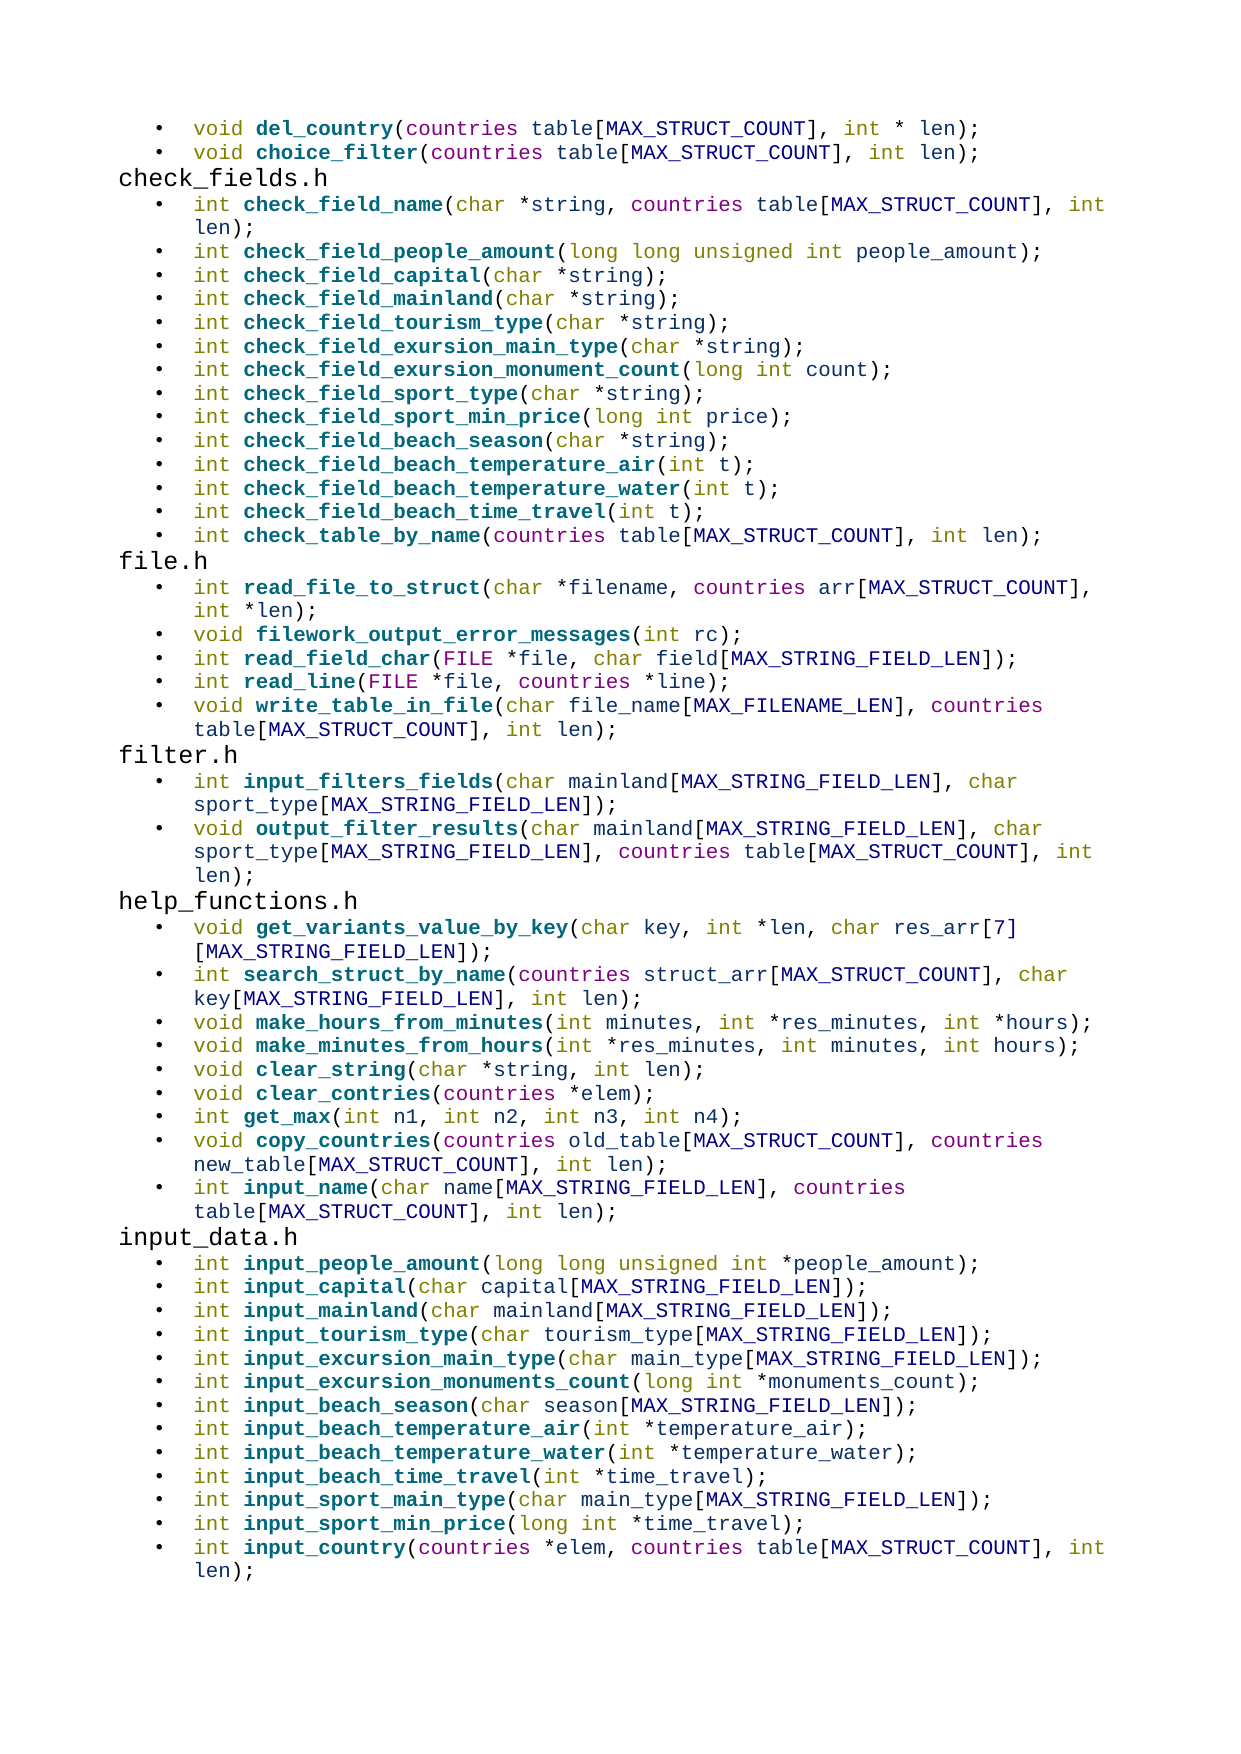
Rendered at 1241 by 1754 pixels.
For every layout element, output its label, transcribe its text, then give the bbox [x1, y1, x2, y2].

list int input_excursion_main_type(char main_type[MAX_STRING_FIELD_LEN]); [156, 1347, 1122, 1371]
list int check_field_beach_time_travel(int t); [156, 501, 1122, 525]
list void output_filter_results(char mainland[MAX_STRING_FIELD_LEN], char sport_type[MAX_STRING_FIELD_LEN], countries table[MAX_STRUCT_COUNT], int len); [156, 818, 1122, 889]
list int check_field_tourism_type(char *string); [156, 312, 1122, 336]
list void clear_contries(countries *elem); [156, 1083, 1122, 1106]
list void make_hours_from_minutes(int minutes, int *res_minutes, int *hours); [156, 1012, 1122, 1035]
list int get_max(int n1, int n2, int n3, int n4); [156, 1106, 1122, 1130]
list int read_line(FILE *file, countries *line); [156, 671, 1122, 695]
list int check_field_mainland(char *string); [156, 288, 1122, 312]
list int check_field_beach_temperature_water(int t); [156, 477, 1122, 501]
list int read_file_to_struct(char *filename, countries arr[MAX_STRUCT_COUNT], int *len); [156, 577, 1122, 624]
list int input_people_amount(long long unsigned int *people_amount); [156, 1253, 1122, 1277]
list int input_sport_min_price(long int *time_travel); [156, 1513, 1122, 1537]
list int check_field_sport_min_price(long int price); [156, 407, 1122, 430]
text filter.h [118, 742, 1122, 771]
list int input_name(char name[MAX_STRING_FIELD_LEN], countries table[MAX_STRUCT_COUNT], int len); [156, 1177, 1122, 1224]
list void clear_string(char *string, int len); [156, 1059, 1122, 1083]
list int input_beach_season(char season[MAX_STRING_FIELD_LEN]); [156, 1395, 1122, 1418]
text check_fields.h [118, 165, 1122, 194]
list void filework_output_error_messages(int rc); [156, 624, 1122, 648]
list void choice_filter(countries table[MAX_STRUCT_COUNT], int len); [156, 142, 1122, 165]
list int check_field_capital(char *string); [156, 265, 1122, 288]
list int check_field_exursion_main_type(char *string); [156, 336, 1122, 359]
text file.h [118, 548, 1122, 577]
list int check_field_name(char *string, countries table[MAX_STRUCT_COUNT], int len); [156, 194, 1122, 241]
list int read_field_char(FILE *file, char field[MAX_STRING_FIELD_LEN]); [156, 648, 1122, 671]
list int input_beach_temperature_air(int *temperature_air); [156, 1418, 1122, 1442]
list int input_capital(char capital[MAX_STRING_FIELD_LEN]); [156, 1277, 1122, 1300]
list void get_variants_value_by_key(char key, int *len, char res_arr[7][MAX_STRING_FIELD_LEN]); [156, 917, 1122, 964]
list int check_field_exursion_monument_count(long int count); [156, 359, 1122, 383]
list int input_beach_time_travel(int *time_travel); [156, 1466, 1122, 1489]
list int check_field_beach_season(char *string); [156, 430, 1122, 454]
list void del_country(countries table[MAX_STRUCT_COUNT], int * len); [156, 118, 1122, 142]
list void copy_countries(countries old_table[MAX_STRUCT_COUNT], countries new_table[MAX_STRUCT_COUNT], int len); [156, 1130, 1122, 1177]
list int input_country(countries *elem, countries table[MAX_STRUCT_COUNT], int len); [156, 1537, 1122, 1584]
list void write_table_in_file(char file_name[MAX_FILENAME_LEN], countries table[MAX_STRUCT_COUNT], int len); [156, 695, 1122, 742]
list int check_field_people_amount(long long unsigned int people_amount); [156, 241, 1122, 265]
list void make_minutes_from_hours(int *res_minutes, int minutes, int hours); [156, 1035, 1122, 1059]
list int check_table_by_name(countries table[MAX_STRUCT_COUNT], int len); [156, 525, 1122, 548]
list int input_filters_fields(char mainland[MAX_STRING_FIELD_LEN], char sport_type[MAX_STRING_FIELD_LEN]); [156, 771, 1122, 818]
list int input_tourism_type(char tourism_type[MAX_STRING_FIELD_LEN]); [156, 1324, 1122, 1347]
list int search_struct_by_name(countries struct_arr[MAX_STRUCT_COUNT], char key[MAX_STRING_FIELD_LEN], int len); [156, 964, 1122, 1012]
list int check_field_sport_type(char *string); [156, 383, 1122, 407]
list int input_sport_main_type(char main_type[MAX_STRING_FIELD_LEN]); [156, 1489, 1122, 1513]
list int input_excursion_monuments_count(long int *monuments_count); [156, 1371, 1122, 1395]
list int input_beach_temperature_water(int *temperature_water); [156, 1442, 1122, 1466]
list int check_field_beach_temperature_air(int t); [156, 454, 1122, 477]
text help_functions.h [118, 889, 1122, 917]
text input_data.h [118, 1224, 1122, 1253]
list int input_mainland(char mainland[MAX_STRING_FIELD_LEN]); [156, 1300, 1122, 1324]
